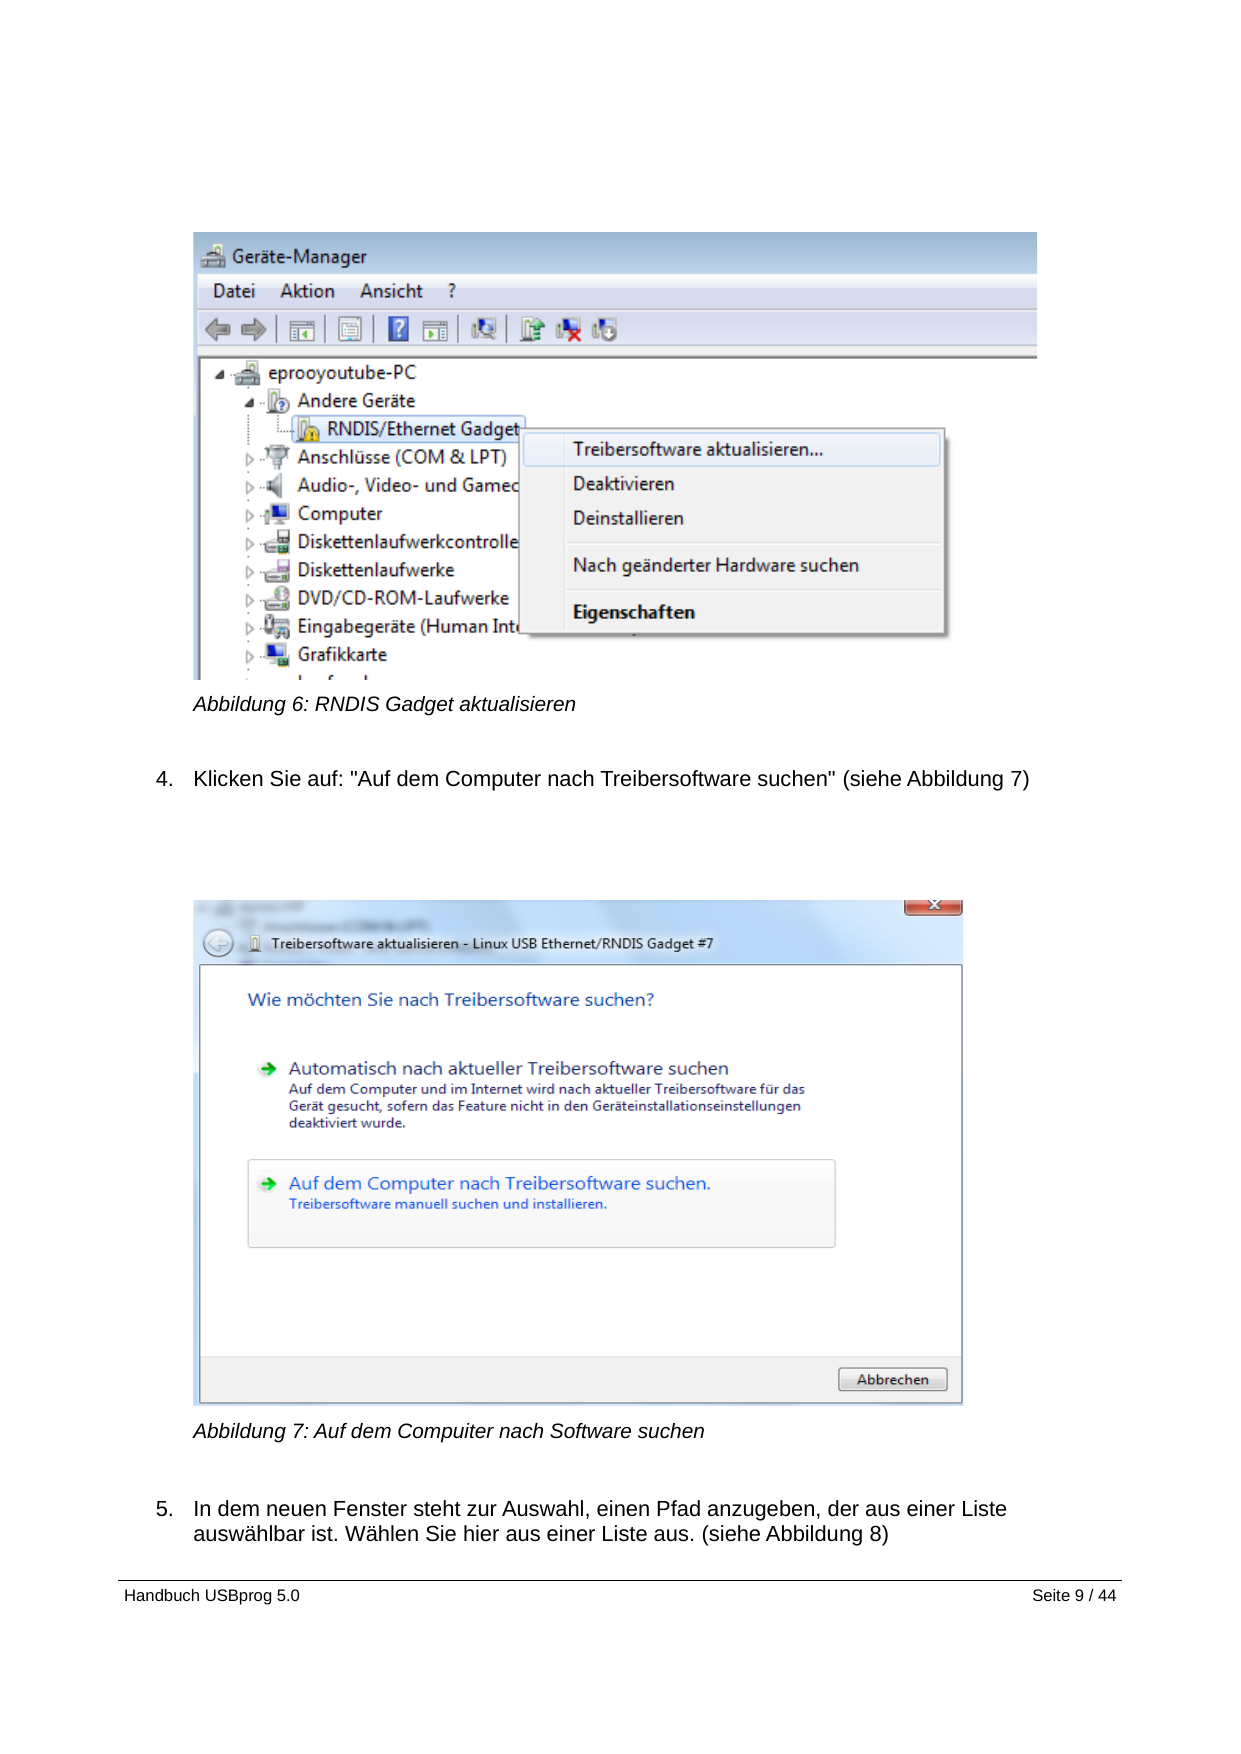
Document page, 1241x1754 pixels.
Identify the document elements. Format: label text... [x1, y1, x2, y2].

picture [193, 232, 1038, 680]
list Klicken Sie auf: "Auf dem Computer nach Treibersoftware suchen" (siehe Abbildung 7) [156, 766, 1122, 791]
list Abbildung 7: Auf dem Compuiter nach Software suchen [193, 1407, 963, 1443]
picture [193, 900, 964, 1407]
list Abbildung 6: RNDIS Gadget aktualisieren [193, 680, 1037, 715]
list In dem neuen Fenster steht zur Auswahl, einen Pfad anzugeben, der aus einer Liste auswählbar ist. Wählen Sie hier aus einer Liste aus. (siehe Abbildung 8) [156, 1496, 1122, 1546]
